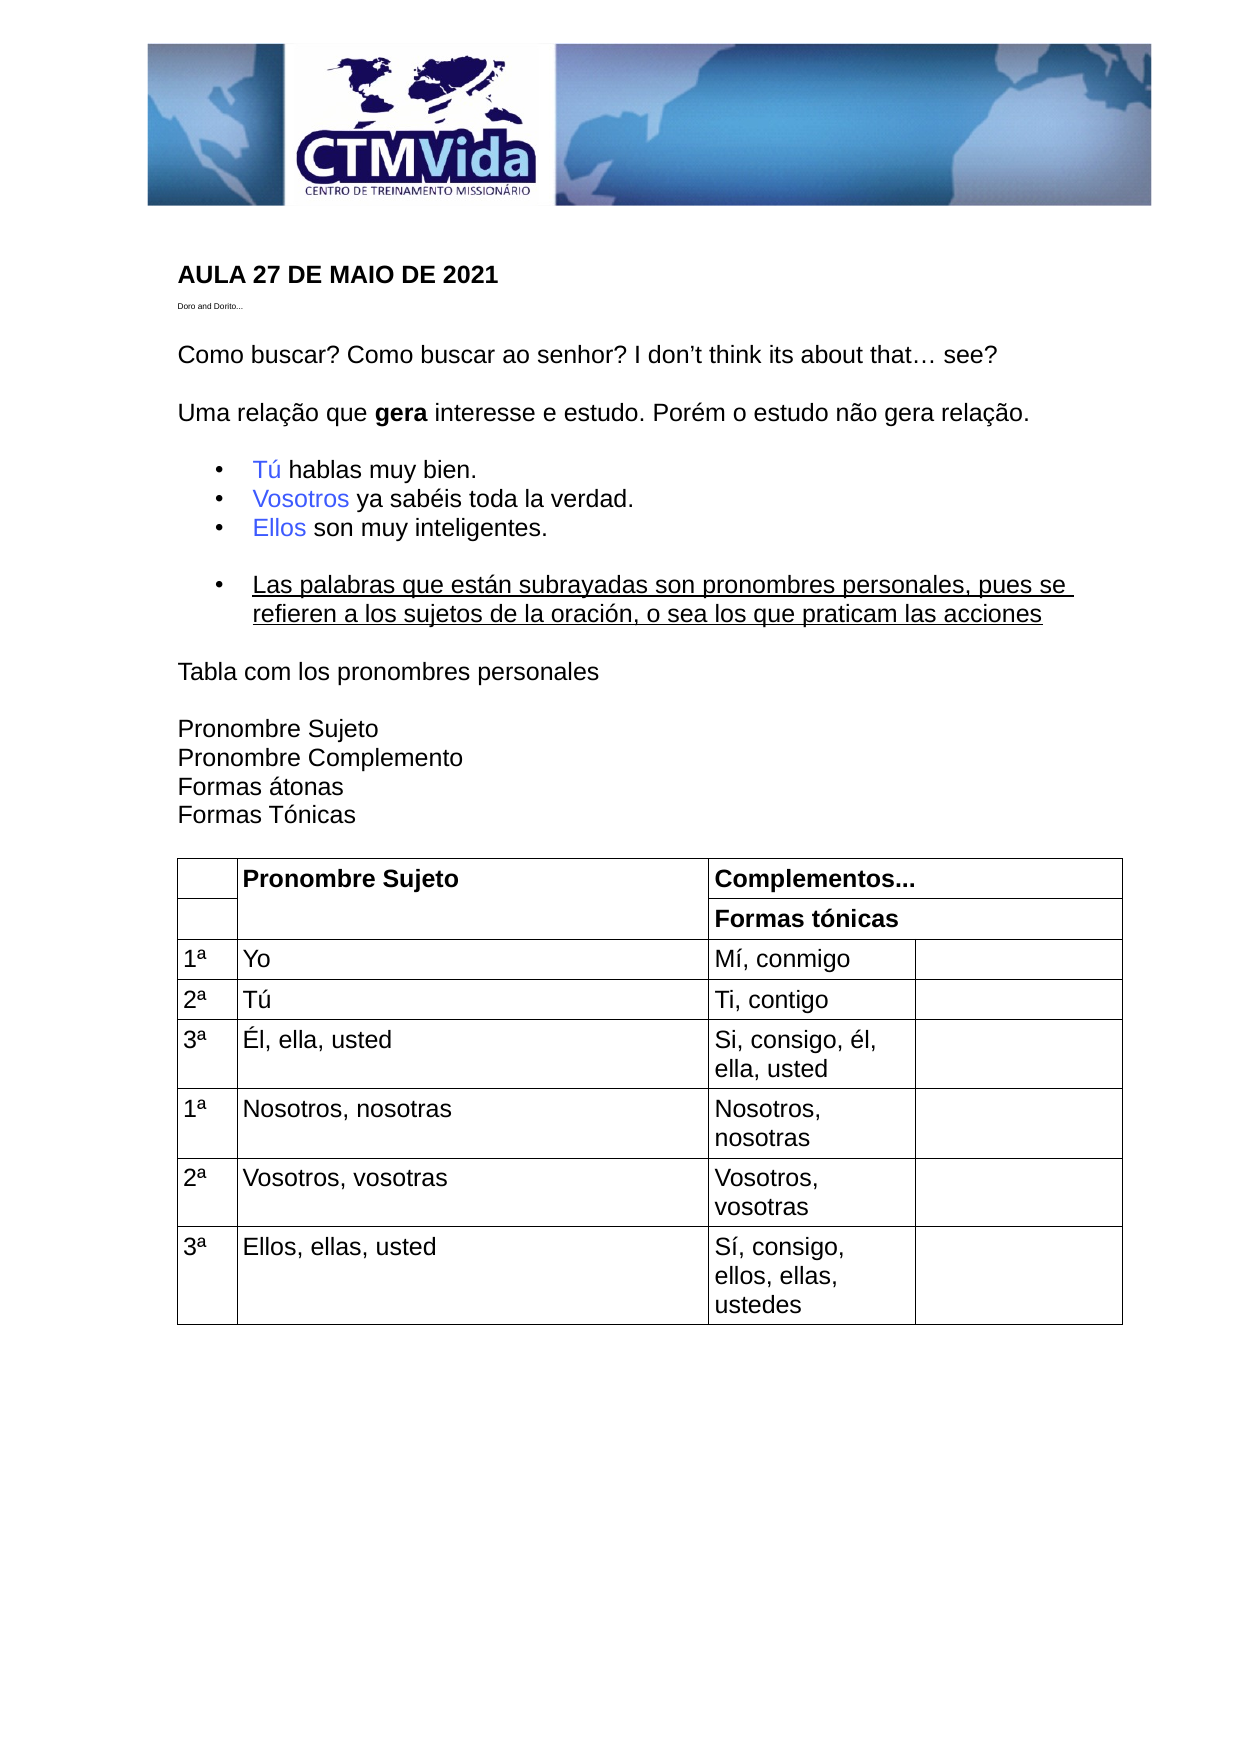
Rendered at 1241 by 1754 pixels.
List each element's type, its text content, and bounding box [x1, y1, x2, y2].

table_cell Yo [238, 940, 708, 979]
table_cell [916, 1159, 1122, 1226]
table_cell [916, 940, 1122, 979]
table_cell Mí, conmigo [709, 940, 915, 979]
table_header Complementos... [709, 859, 1122, 898]
table_cell Tú [238, 980, 708, 1019]
text Uma relação que gera interesse e estudo. Porém o estudo não gera relação. [177, 398, 1122, 426]
table_cell [916, 1020, 1122, 1088]
table_cell 2ª [178, 1159, 237, 1226]
text Doro and Dorito... [177, 302, 1122, 311]
table_cell 2ª [178, 980, 237, 1019]
table_cell 1ª [178, 940, 237, 979]
table_header Pronombre Sujeto [238, 859, 708, 939]
table_cell 1ª [178, 1089, 237, 1157]
list Vosotros ya sabéis toda la verdad. [215, 484, 1122, 513]
table_cell Formas tónicas [709, 899, 1122, 939]
table_cell Nosotros, nosotras [709, 1089, 915, 1157]
table_cell 3ª [178, 1227, 237, 1324]
text Formas átonas [177, 772, 1122, 801]
table_cell [916, 980, 1122, 1019]
table_cell Ti, contigo [709, 980, 915, 1019]
list Tú hablas muy bien. [215, 455, 1122, 484]
table_cell Vosotros, vosotras [238, 1159, 708, 1226]
table_cell [916, 1227, 1122, 1324]
list Ellos son muy inteligentes. [215, 513, 1122, 542]
table_cell 3ª [178, 1020, 237, 1088]
text Pronombre Complemento [177, 743, 1122, 772]
table_cell Nosotros, nosotras [238, 1089, 708, 1157]
text Como buscar? Como buscar ao senhor? I don’t think its about that… see? [177, 340, 1122, 369]
picture [147, 43, 1152, 206]
list Las palabras que están subrayadas son pronombres personales, pues se refieren a los sujetos de la oración, o sea los que praticam las acciones [215, 570, 1122, 628]
text Formas Tónicas [177, 801, 1122, 829]
table_cell Si, consigo, él, ella, usted [709, 1020, 915, 1088]
table_header [178, 859, 237, 898]
table_cell Ellos, ellas, usted [238, 1227, 708, 1324]
table_cell Vosotros, vosotras [709, 1159, 915, 1226]
table_cell [916, 1089, 1122, 1157]
text Tabla com los pronombres personales [177, 657, 1122, 686]
subtitle Aula 27 de maio de 2021 [177, 260, 1122, 289]
table_cell Sí, consigo, ellos, ellas, ustedes [709, 1227, 915, 1324]
table_cell [178, 899, 237, 939]
table_cell Él, ella, usted [238, 1020, 708, 1088]
text Pronombre Sujeto [177, 714, 1122, 743]
